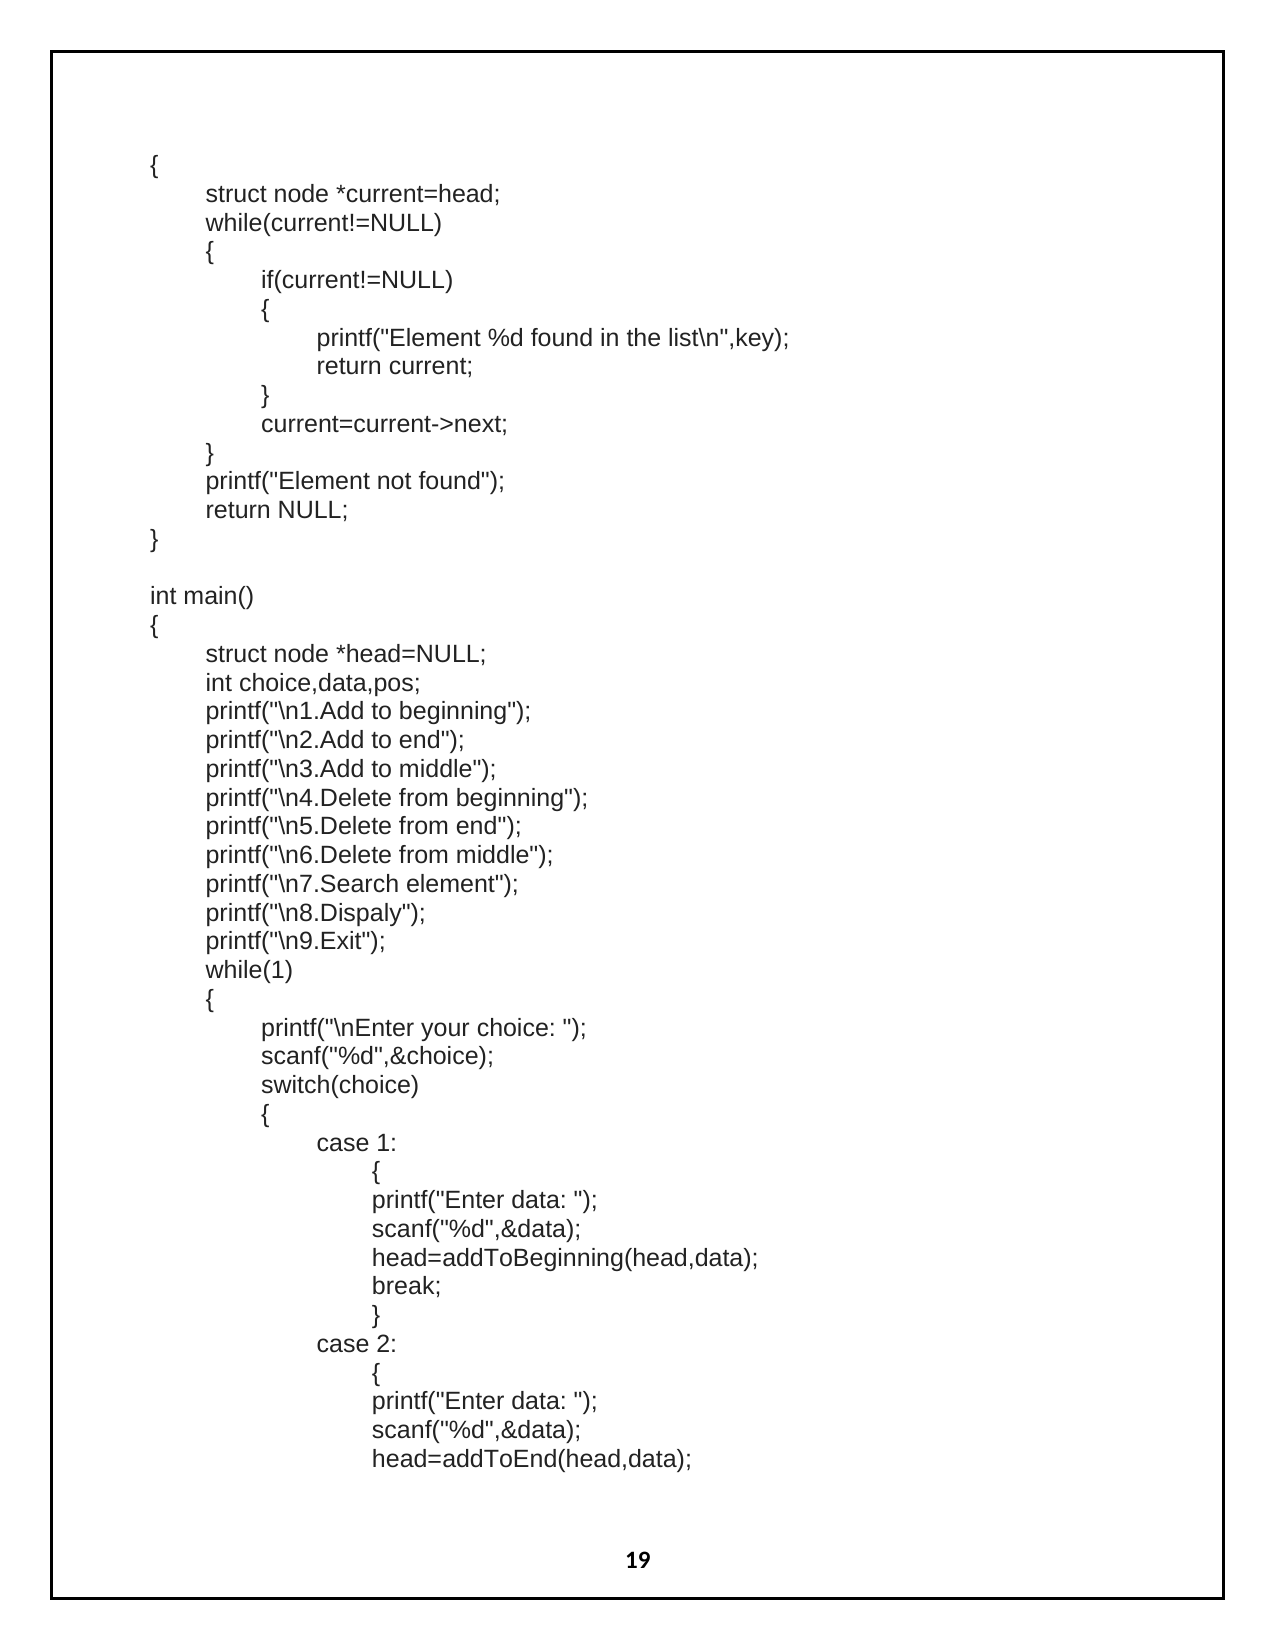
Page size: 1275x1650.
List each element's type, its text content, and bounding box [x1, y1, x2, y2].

text { struct node *current=head; while(current!=NULL) { if(current!=NULL) { printf("Element %d found in the list\n",key); return current; } current=current->next; } printf("Element not found"); return NULL; } [150, 150, 1125, 552]
text int main() { struct node *head=NULL; int choice,data,pos; printf("\n1.Add to beginning"); printf("\n2.Add to end"); printf("\n3.Add to middle"); printf("\n4.Delete from beginning"); printf("\n5.Delete from end"); printf("\n6.Delete from middle"); printf("\n7.Search element"); printf("\n8.Dispaly"); printf("\n9.Exit"); while(1) { printf("\nEnter your choice: "); scanf("%d",&choice); switch(choice) { case 1: { printf("Enter data: "); scanf("%d",&data); head=addToBeginning(head,data); break; } case 2: { printf("Enter data: "); scanf("%d",&data); head=addToEnd(head,data); [150, 552, 1125, 1472]
